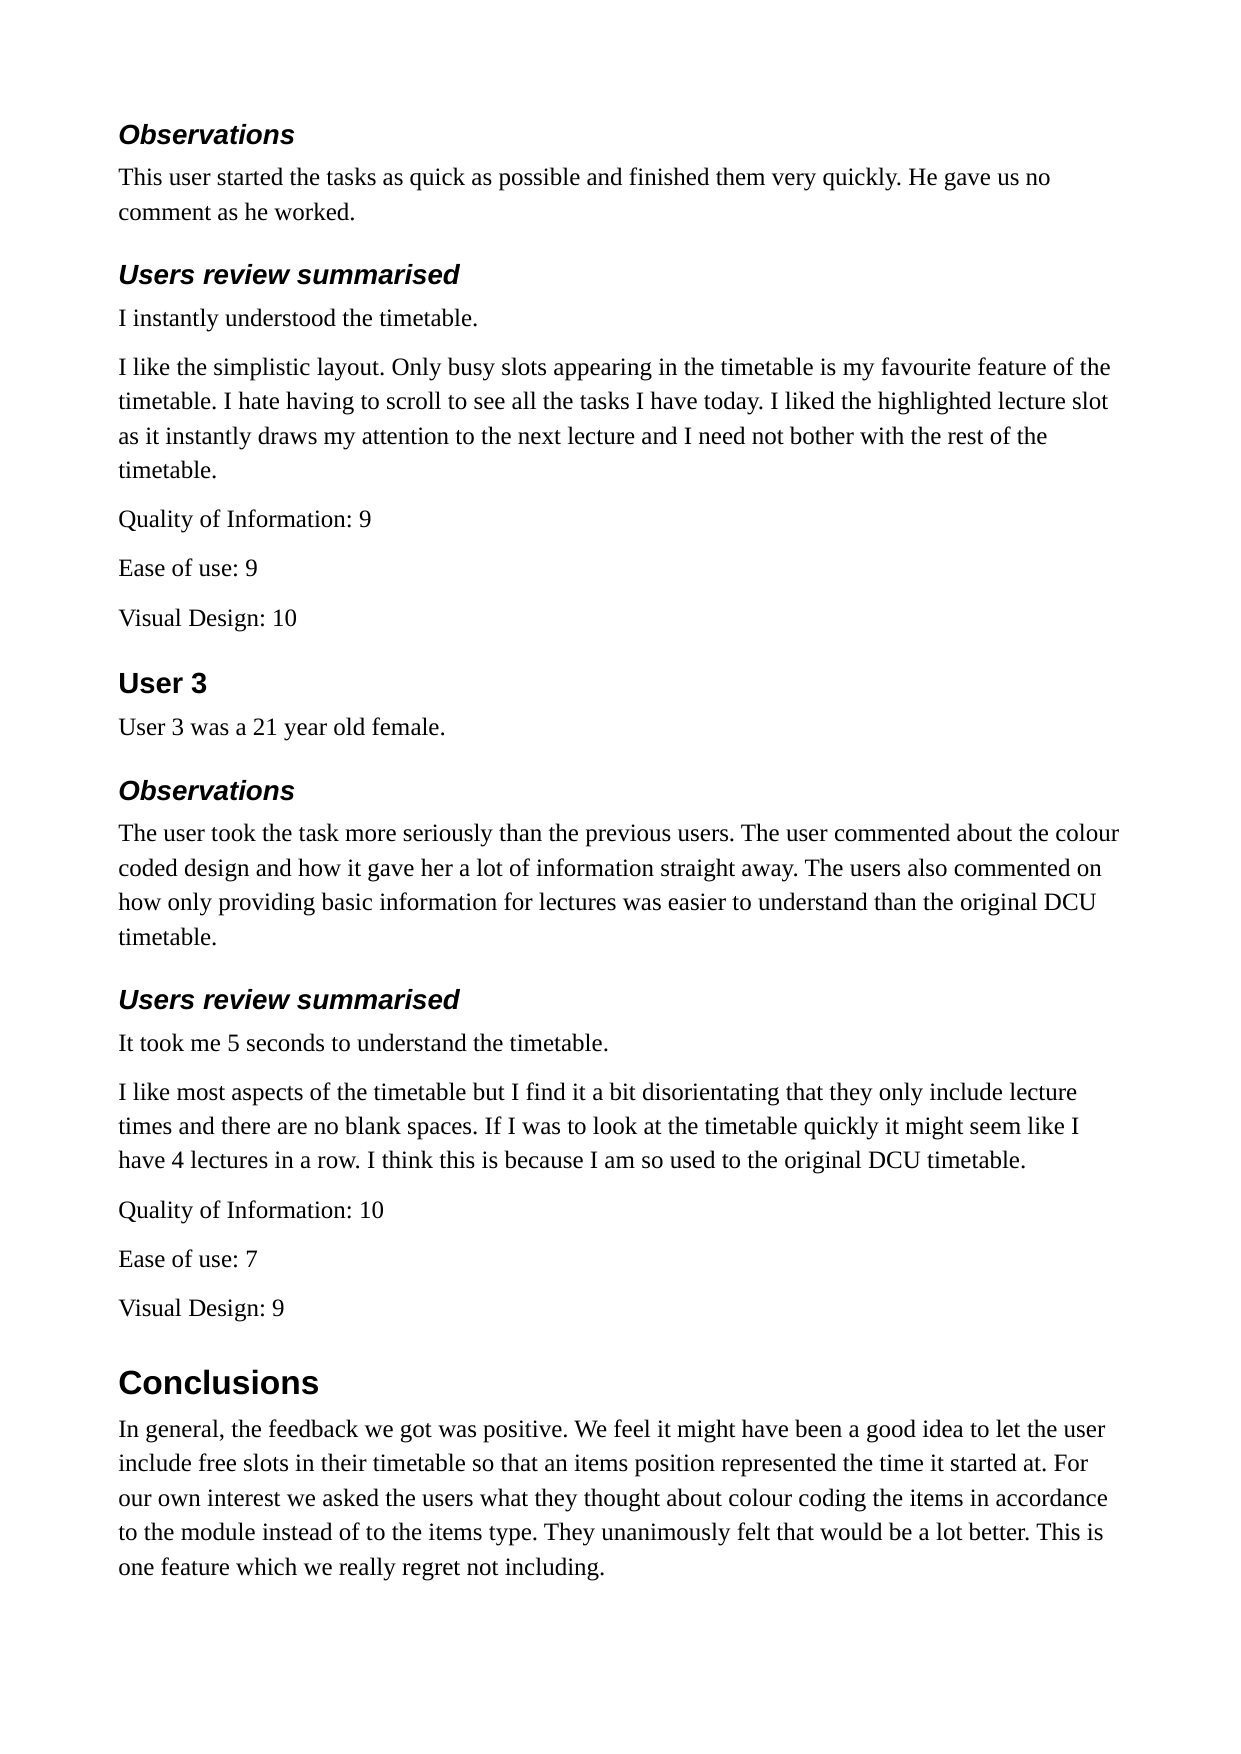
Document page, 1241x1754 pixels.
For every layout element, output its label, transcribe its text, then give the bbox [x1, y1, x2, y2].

subtitle Observations [118, 118, 1122, 150]
text This user started the tasks as quick as possible and finished them very quickly. He gave us no comment as he worked. [118, 162, 1122, 226]
text I instantly understood the timetable. [118, 303, 1122, 332]
text In general, the feedback we got was positive. We feel it might have been a good idea to let the user include free slots in their timetable so that an items position represented the time it started at. For our own interest we asked the users what they thought about colour coding the items in accordance to the module instead of to the items type. They unanimously felt that would be a lot better. This is one feature which we really regret not including. [118, 1414, 1122, 1581]
text I like the simplistic layout. Only busy slots appearing in the timetable is my favourite feature of the timetable. I hate having to scroll to see all the tasks I have today. I liked the highlighted lecture slot as it instantly draws my attention to the next lecture and I need not bother with the rest of the timetable. [118, 352, 1122, 484]
text I like most aspects of the timetable but I find it a bit disorientating that they only include lecture times and there are no blank spaces. If I was to look at the timetable quickly it might seem like I have 4 lectures in a row. I think this is because I am so used to the original DCU timetable. [118, 1077, 1122, 1174]
text Quality of Information: 10 [118, 1195, 1122, 1223]
text Ease of use: 7 [118, 1244, 1122, 1272]
subtitle Users review summarised [118, 983, 1122, 1015]
subtitle User 3 [118, 666, 1122, 700]
text Visual Design: 9 [118, 1293, 1122, 1322]
text Visual Design: 10 [118, 603, 1122, 631]
subtitle Observations [118, 774, 1122, 806]
text Ease of use: 9 [118, 553, 1122, 582]
subtitle Conclusions [118, 1363, 1122, 1401]
text It took me 5 seconds to understand the timetable. [118, 1028, 1122, 1056]
text User 3 was a 21 year old female. [118, 712, 1122, 741]
text Quality of Information: 9 [118, 504, 1122, 533]
subtitle Users review summarised [118, 258, 1122, 290]
text The user took the task more seriously than the previous users. The user commented about the colour coded design and how it gave her a lot of information straight away. The users also commented on how only providing basic information for lectures was easier to understand than the original DCU timetable. [118, 818, 1122, 950]
